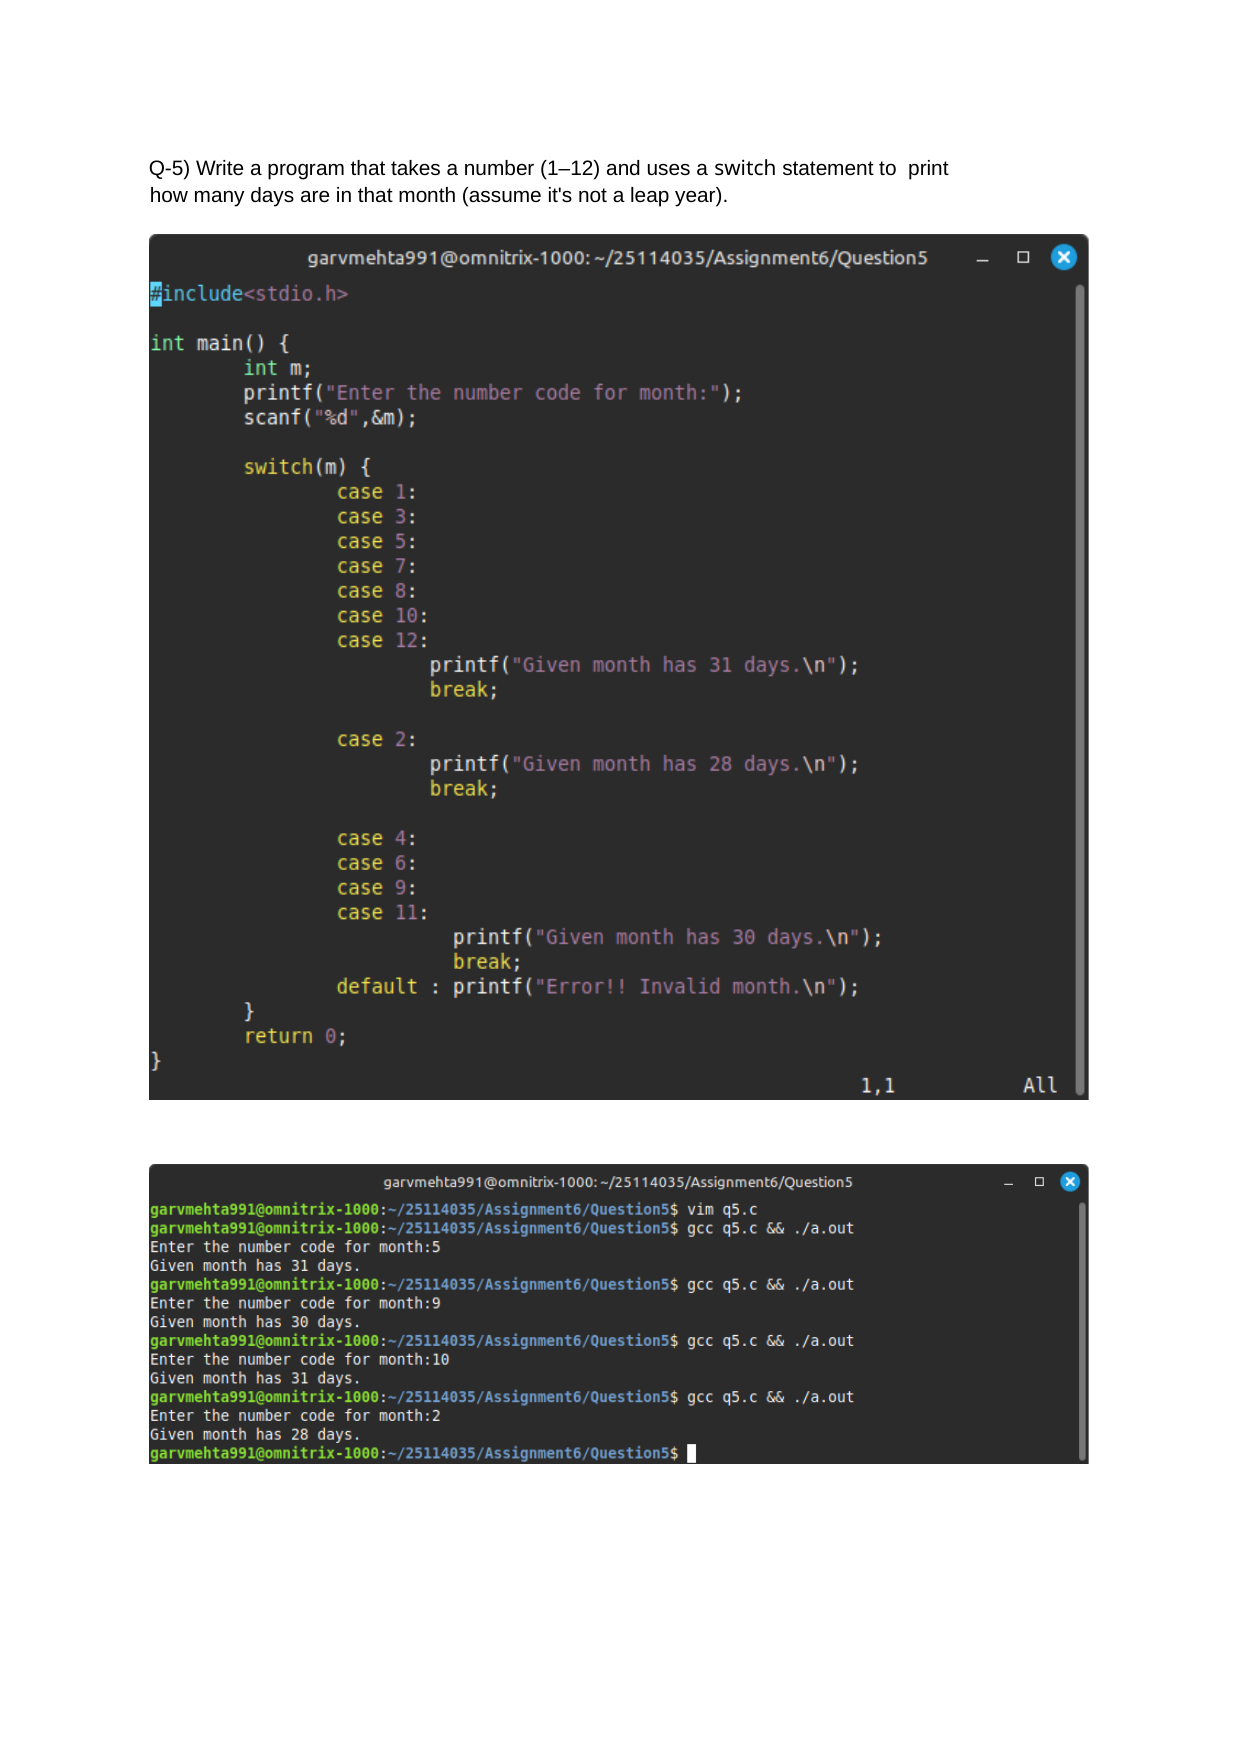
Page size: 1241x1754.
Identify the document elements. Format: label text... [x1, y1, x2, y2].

text Q-5) Write a program that takes a number (1–12) and uses a switch statement to print how many days are in that month (assume it's not a leap year). [148, 153, 962, 207]
picture [149, 1164, 1089, 1464]
picture [149, 234, 1089, 1100]
